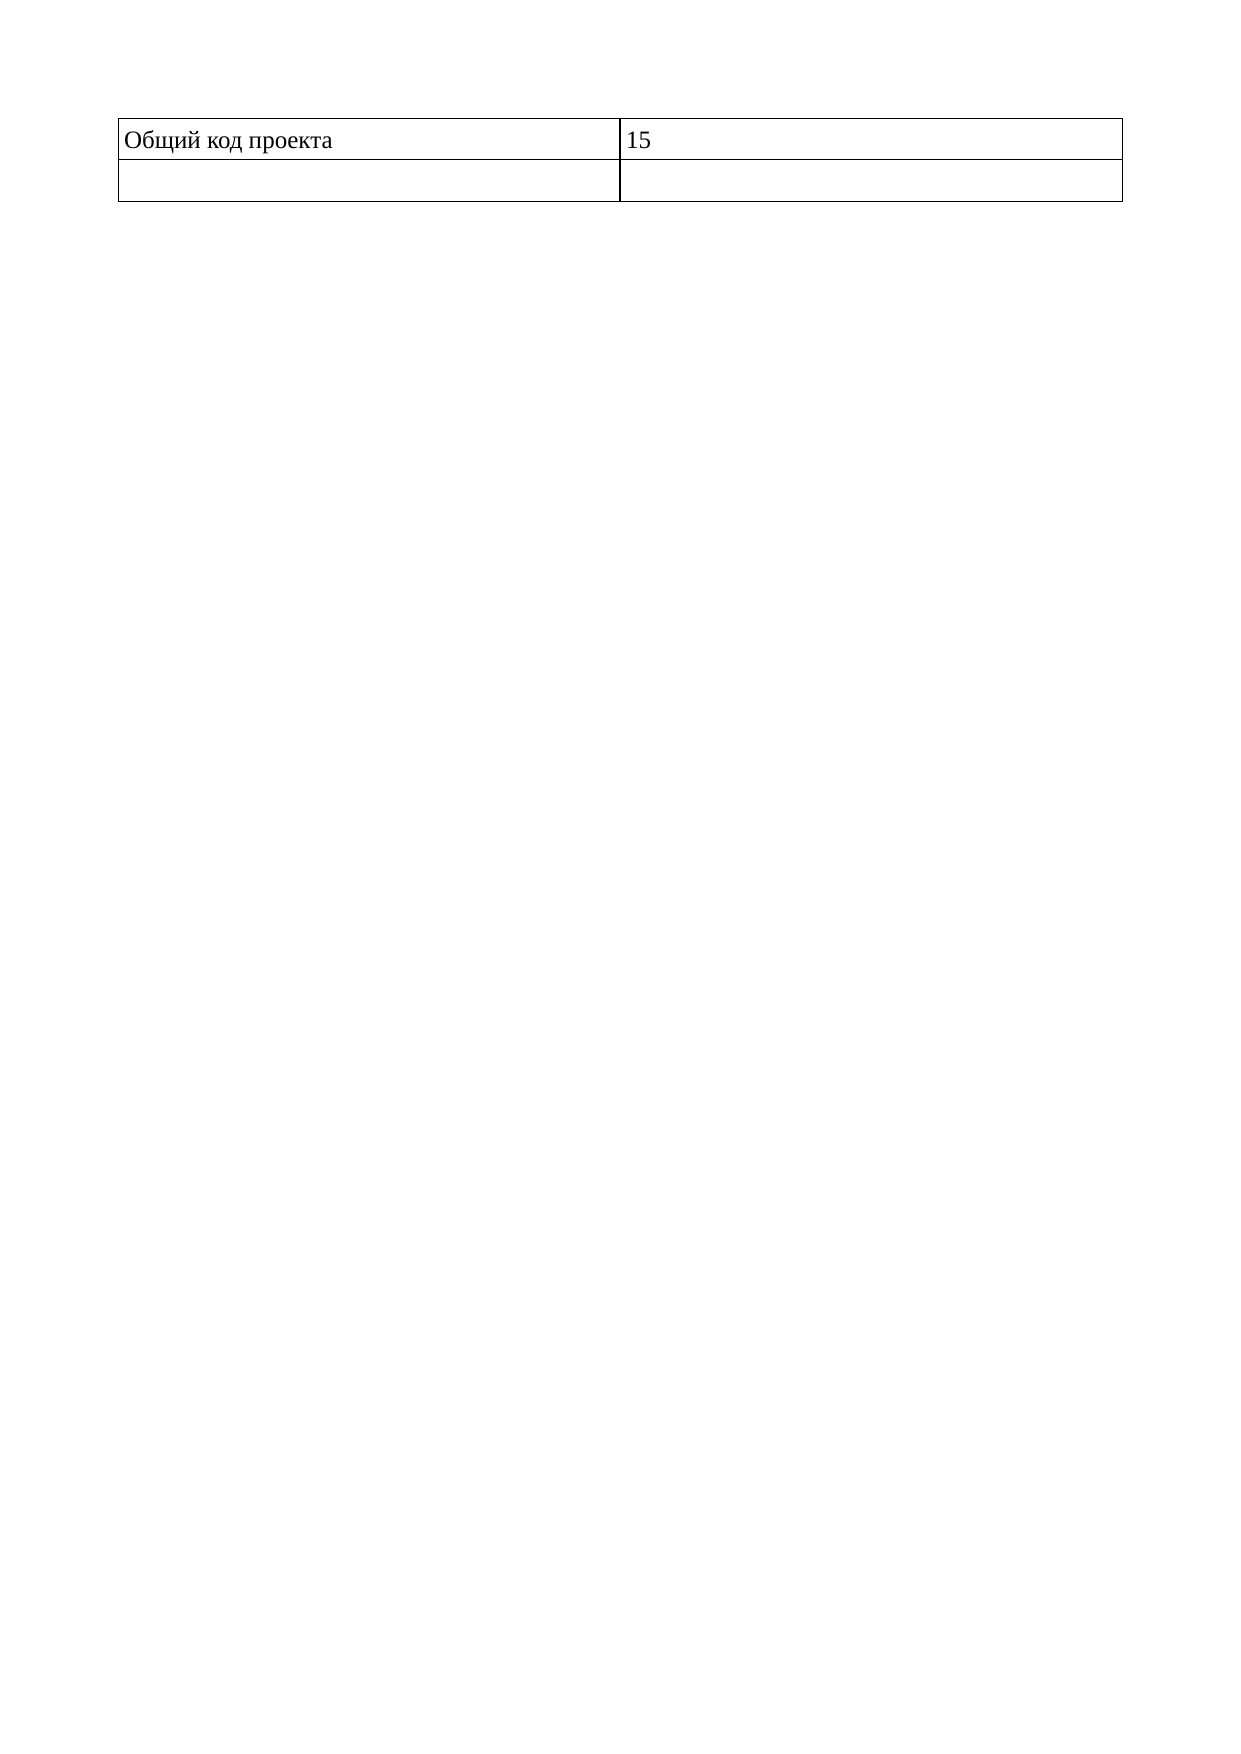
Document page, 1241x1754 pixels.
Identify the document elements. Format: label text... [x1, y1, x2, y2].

table_cell [621, 160, 1122, 201]
table_header 15 [621, 119, 1122, 159]
table_cell [119, 160, 619, 201]
table_header Общий код проекта [119, 119, 619, 159]
